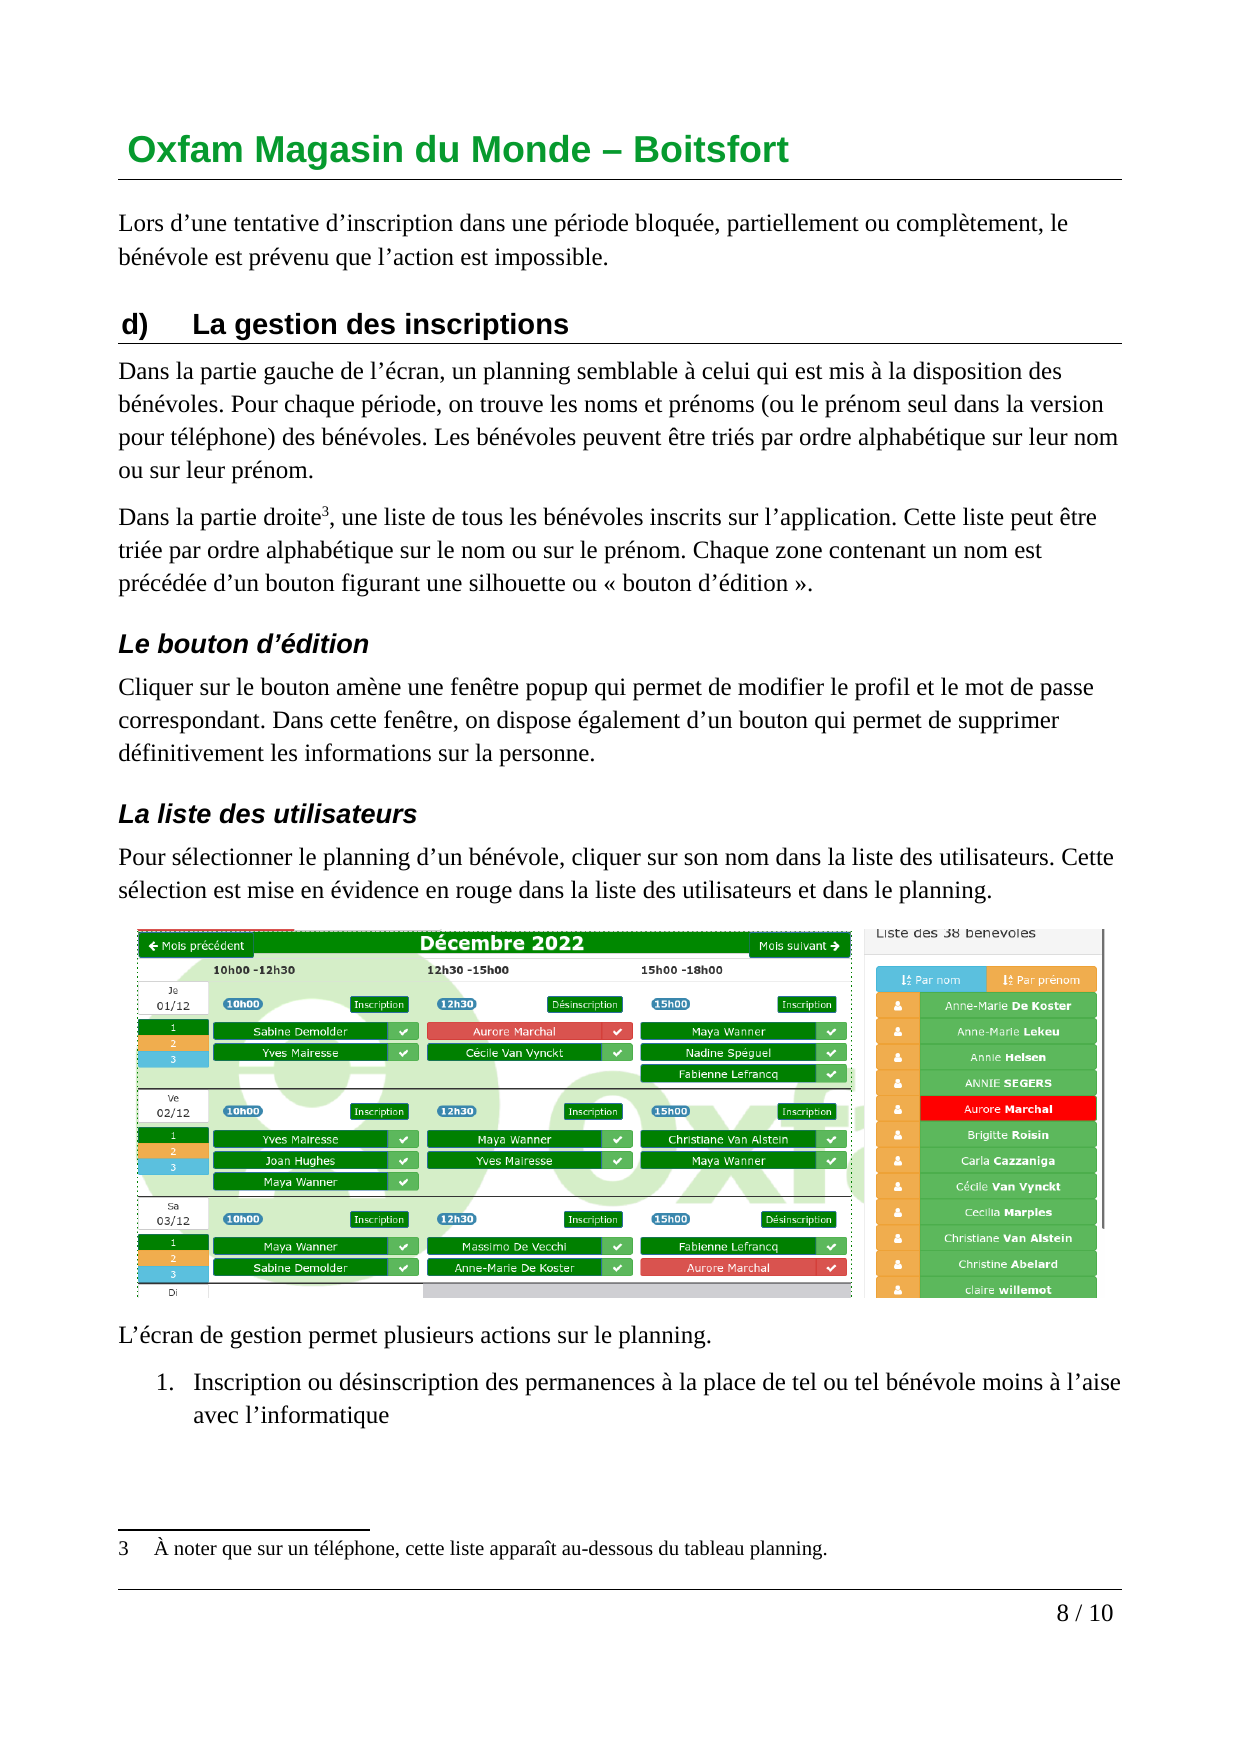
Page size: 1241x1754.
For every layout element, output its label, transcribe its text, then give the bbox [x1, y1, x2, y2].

text Cliquer sur le bouton amène une fenêtre popup qui permet de modifier le profil et le mot de passe correspondant. Dans cette fenêtre, on dispose également d’un bouton qui permet de supprimer définitivement les informations sur la personne. [118, 672, 1122, 767]
subtitle La liste des utilisateurs [118, 798, 1122, 830]
text Dans la partie droite, une liste de tous les bénévoles inscrits sur l’application. Cette liste peut être triée par ordre alphabétique sur le nom ou sur le prénom. Chaque zone contenant un nom est précédée d’un bouton figurant une silhouette ou « bouton d’édition ». [118, 502, 1122, 597]
text Pour sélectionner le planning d’un bénévole, cliquer sur son nom dans la liste des utilisateurs. Cette sélection est mise en évidence en rouge dans la liste des utilisateurs et dans le planning. [118, 842, 1122, 904]
picture [135, 929, 1105, 1298]
subtitle La gestion des inscriptions [118, 304, 1122, 343]
list Inscription ou désinscription des permanences à la place de tel ou tel bénévole moins à l’aise avec l’informatique [156, 1367, 1122, 1429]
text Dans la partie gauche de l’écran, un planning semblable à celui qui est mis à la disposition des bénévoles. Pour chaque période, on trouve les noms et prénoms (ou le prénom seul dans la version pour téléphone) des bénévoles. Les bénévoles peuvent être triés par ordre alphabétique sur leur nom ou sur leur prénom. [118, 356, 1122, 483]
subtitle Le bouton d’édition [118, 628, 1122, 660]
text À noter que sur un téléphone, cette liste apparaît au-dessous du tableau planning. [118, 1536, 1122, 1560]
text L’écran de gestion permet plusieurs actions sur le planning. [118, 911, 1122, 1348]
text Lors d’une tentative d’inscription dans une période bloquée, partiellement ou complètement, le bénévole est prévenu que l’action est impossible. [118, 208, 1122, 270]
